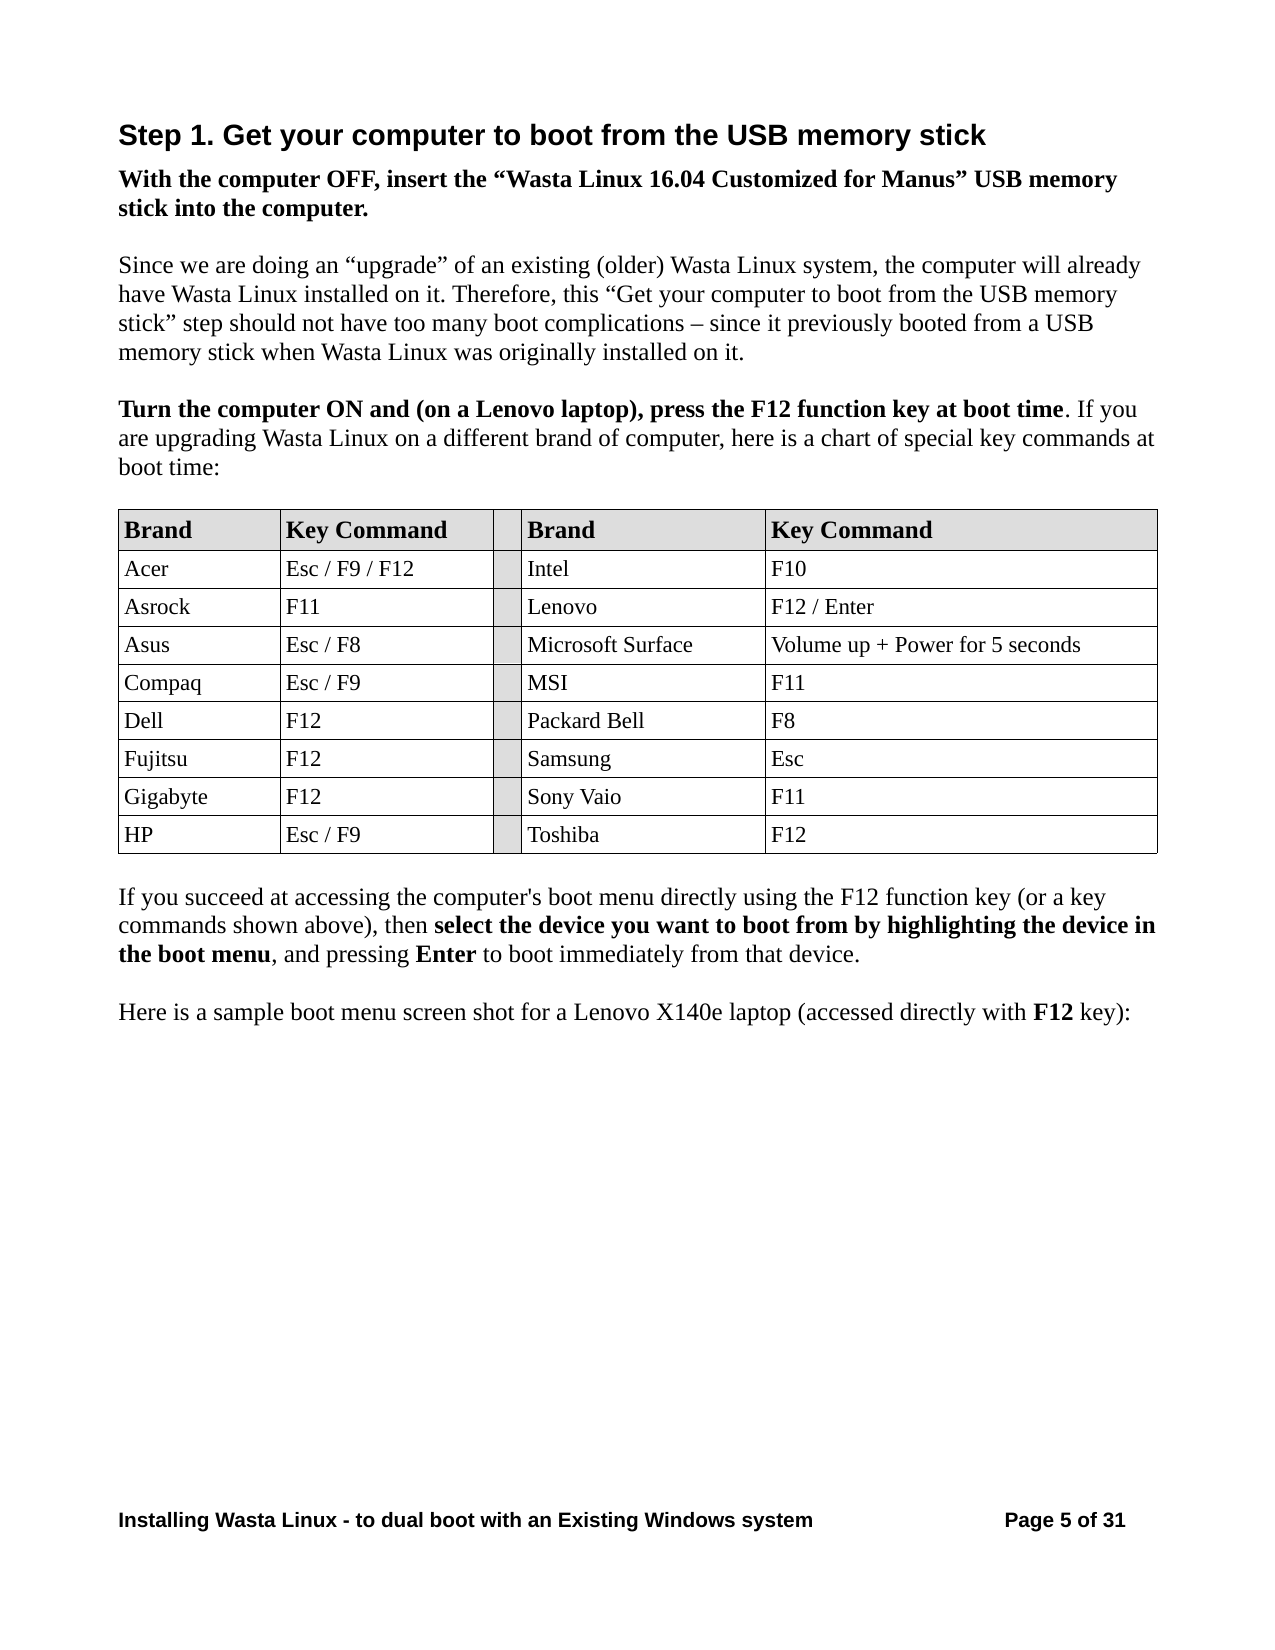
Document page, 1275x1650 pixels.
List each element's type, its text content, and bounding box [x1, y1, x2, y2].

table_header Key Command [766, 510, 1157, 550]
table_cell Dell [119, 702, 280, 739]
table_cell Fujitsu [119, 740, 280, 777]
table_cell [494, 740, 521, 777]
table_cell F10 [766, 551, 1157, 588]
table_cell HP [119, 816, 280, 853]
text Since we are doing an “upgrade” of an existing (older) Wasta Linux system, the computer will already have Wasta Linux installed on it. Therefore, this “Get your computer to boot from the USB memory stick” step should not have too many boot complications – since it previously booted from a USB memory stick when Wasta Linux was originally installed on it. [118, 251, 1157, 366]
table_cell Esc / F9 [281, 816, 493, 853]
table_cell Microsoft Surface [522, 627, 765, 663]
table_cell Packard Bell [522, 702, 765, 739]
table_cell [494, 816, 521, 853]
table_cell Volume up + Power for 5 seconds [766, 627, 1157, 663]
table_cell F12 / Enter [766, 589, 1157, 626]
table_cell Toshiba [522, 816, 765, 853]
table_cell MSI [522, 665, 765, 701]
text With the computer OFF, insert the “Wasta Linux 16.04 Customized for Manus” USB memory stick into the computer. [118, 164, 1157, 222]
table_cell Intel [522, 551, 765, 588]
table_cell [494, 702, 521, 739]
table_cell F11 [766, 778, 1157, 815]
table_cell Samsung [522, 740, 765, 777]
table_cell Esc / F9 [281, 665, 493, 701]
table_cell Acer [119, 551, 280, 588]
table_cell Sony Vaio [522, 778, 765, 815]
table_cell Gigabyte [119, 778, 280, 815]
table_header Key Command [281, 510, 493, 550]
table_cell F12 [281, 740, 493, 777]
table_cell Esc / F9 / F12 [281, 551, 493, 588]
table_cell F11 [766, 665, 1157, 701]
text If you succeed at accessing the computer's boot menu directly using the F12 function key (or a key commands shown above), then select the device you want to boot from by highlighting the device in the boot menu, and pressing Enter to boot immediately from that device. [118, 882, 1157, 968]
table_header Brand [119, 510, 280, 550]
table_cell Asrock [119, 589, 280, 626]
table_cell F12 [766, 816, 1157, 853]
table_cell Lenovo [522, 589, 765, 626]
table_cell F12 [281, 702, 493, 739]
table_cell F8 [766, 702, 1157, 739]
table_cell Compaq [119, 665, 280, 701]
table_cell [494, 589, 521, 626]
table_header Brand [522, 510, 765, 550]
text Here is a sample boot menu screen shot for a Lenovo X140e laptop (accessed directly with F12 key): [118, 997, 1157, 1026]
table_cell F11 [281, 589, 493, 626]
text Turn the computer ON and (on a Lenovo laptop), press the F12 function key at boot time. If you are upgrading Wasta Linux on a different brand of computer, here is a chart of special key commands at boot time: [118, 394, 1157, 481]
table_cell Esc / F8 [281, 627, 493, 663]
table_cell Asus [119, 627, 280, 663]
table_cell [494, 778, 521, 815]
table_cell [494, 551, 521, 588]
subtitle Step 1. Get your computer to boot from the USB memory stick [118, 118, 1157, 152]
table_cell [494, 627, 521, 663]
table_cell Esc [766, 740, 1157, 777]
table_cell [494, 665, 521, 701]
table_header [494, 510, 521, 550]
table_cell F12 [281, 778, 493, 815]
